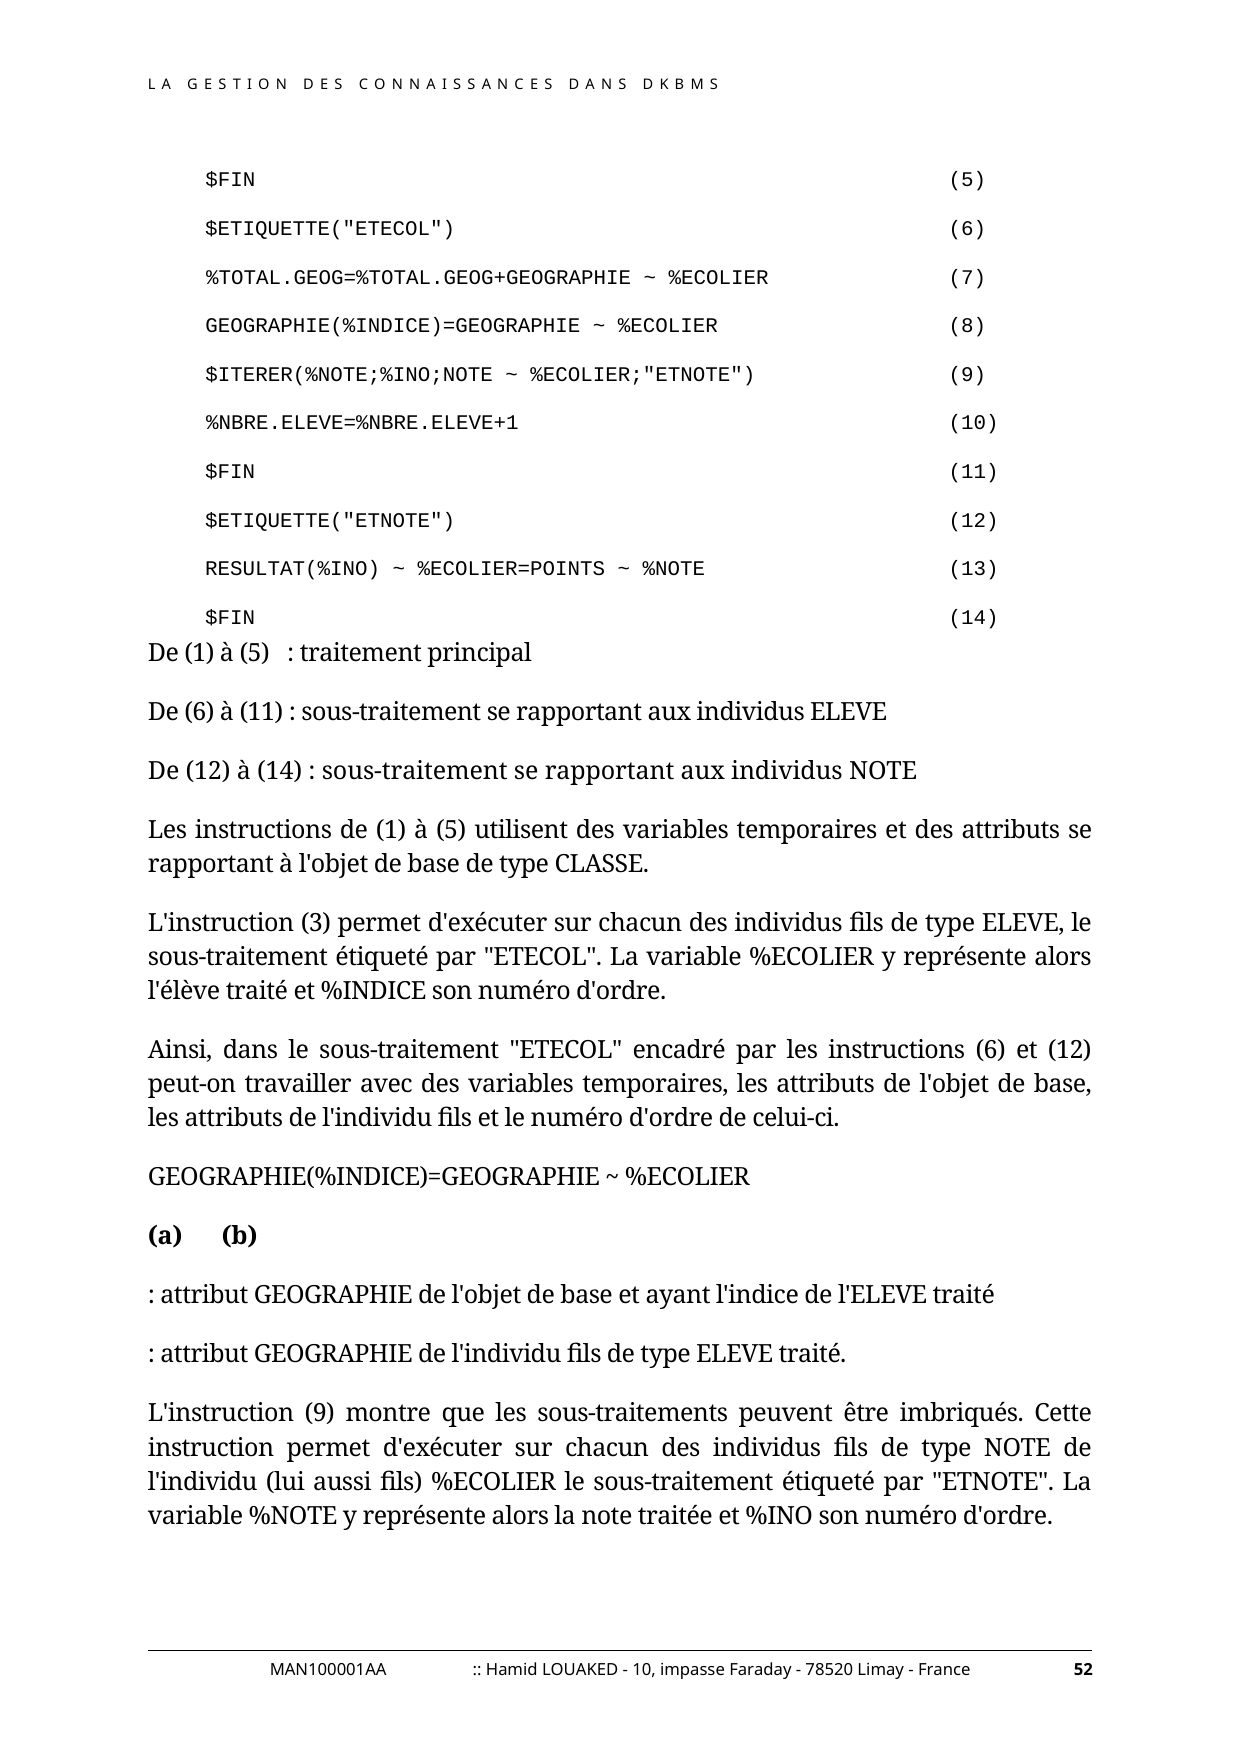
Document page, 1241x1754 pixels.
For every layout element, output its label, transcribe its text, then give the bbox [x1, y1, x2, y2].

text : attribut GEOGRAPHIE de l'individu fils de type ELEVE traité. [148, 1336, 1092, 1370]
text $ETIQUETTE("ETNOTE") (12) [205, 488, 1092, 537]
text GEOGRAPHIE(%INDICE)=GEOGRAPHIE ~ %ECOLIER [148, 1159, 1092, 1193]
text %NBRE.ELEVE=%NBRE.ELEVE+1 (10) [206, 391, 1092, 439]
text L'instruction (3) permet d'exécuter sur chacun des individus fils de type ELEVE, le sous-traitement étiqueté par "ETECOL". La variable %ECOLIER y représente alors l'élève traité et %INDICE son numéro d'ordre. [148, 904, 1092, 1007]
text $FIN (14) [205, 586, 1092, 634]
text %TOTAL.GEOG=%TOTAL.GEOG+GEOGRAPHIE ~ %ECOLIER (7) [206, 245, 1092, 294]
text $FIN (5) [205, 148, 1092, 196]
text $ITERER(%NOTE;%INO;NOTE ~ %ECOLIER;"ETNOTE") (9) [205, 342, 1092, 391]
text $FIN (11) [205, 440, 1092, 488]
text (a) (b) [148, 1218, 1092, 1252]
text De (12) à (14) : sous-traitement se rapportant aux individus NOTE [148, 752, 1092, 786]
text L'instruction (9) montre que les sous-traitements peuvent être imbriqués. Cette instruction permet d'exécuter sur chacun des individus fils de type NOTE de l'individu (lui aussi fils) %ECOLIER le sous-traitement étiqueté par "ETNOTE". La variable %NOTE y représente alors la note traitée et %INO son numéro d'ordre. [148, 1395, 1092, 1531]
text Les instructions de (1) à (5) utilisent des variables temporaires et des attributs se rapportant à l'objet de base de type CLASSE. [148, 811, 1092, 879]
text RESULTAT(%INO) ~ %ECOLIER=POINTS ~ %NOTE (13) [205, 537, 1092, 586]
text De (6) à (11) : sous-traitement se rapportant aux individus ELEVE [148, 693, 1092, 727]
text Ainsi, dans le sous-traitement "ETECOL" encadré par les instructions (6) et (12) peut-on travailler avec des variables temporaires, les attributs de l'objet de base, les attributs de l'individu fils et le numéro d'ordre de celui-ci. [148, 1032, 1092, 1134]
text De (1) à (5) : traitement principal [148, 634, 1092, 668]
text GEOGRAPHIE(%INDICE)=GEOGRAPHIE ~ %ECOLIER (8) [205, 294, 1092, 342]
text $ETIQUETTE("ETECOL") (6) [205, 196, 1092, 245]
text : attribut GEOGRAPHIE de l'objet de base et ayant l'indice de l'ELEVE traité [148, 1277, 1092, 1311]
